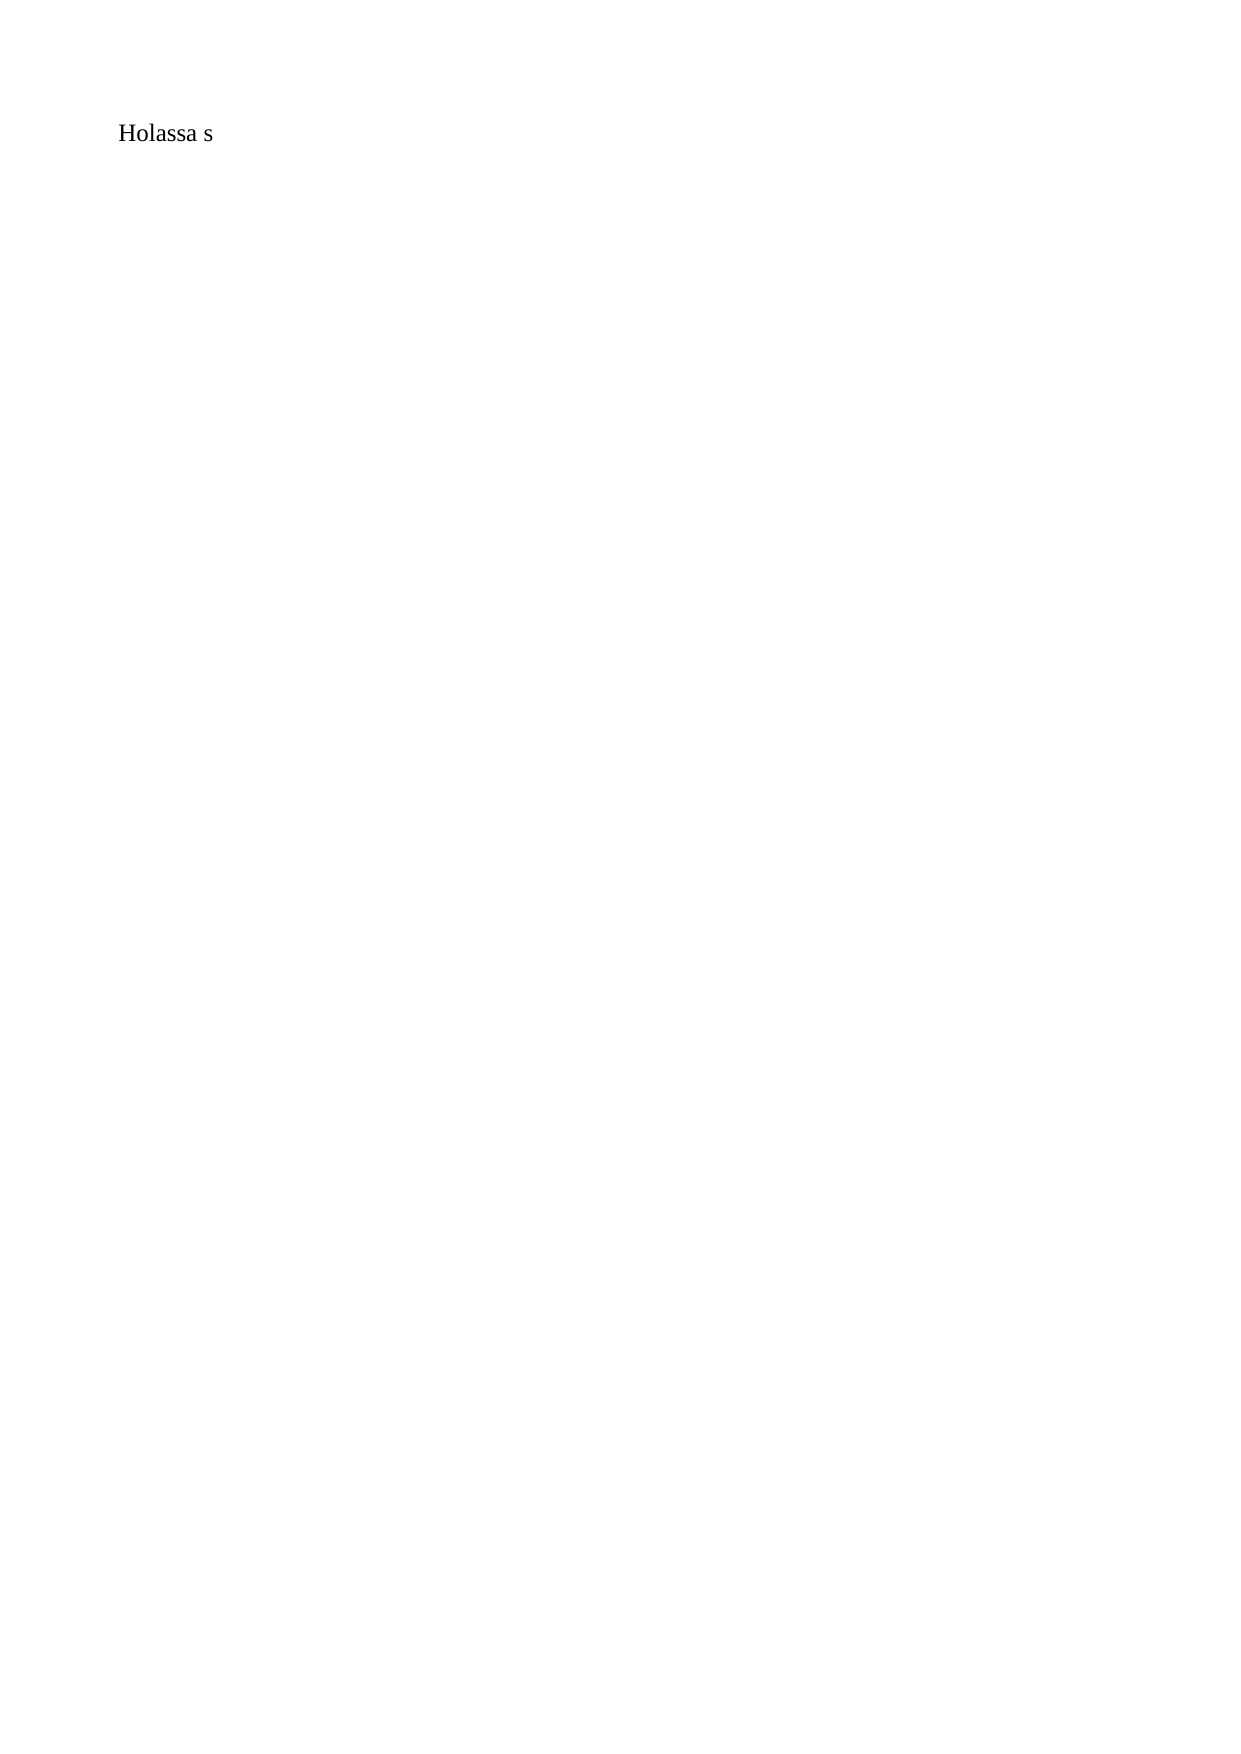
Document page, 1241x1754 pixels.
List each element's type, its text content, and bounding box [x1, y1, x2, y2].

text Holassa s [118, 118, 1122, 147]
